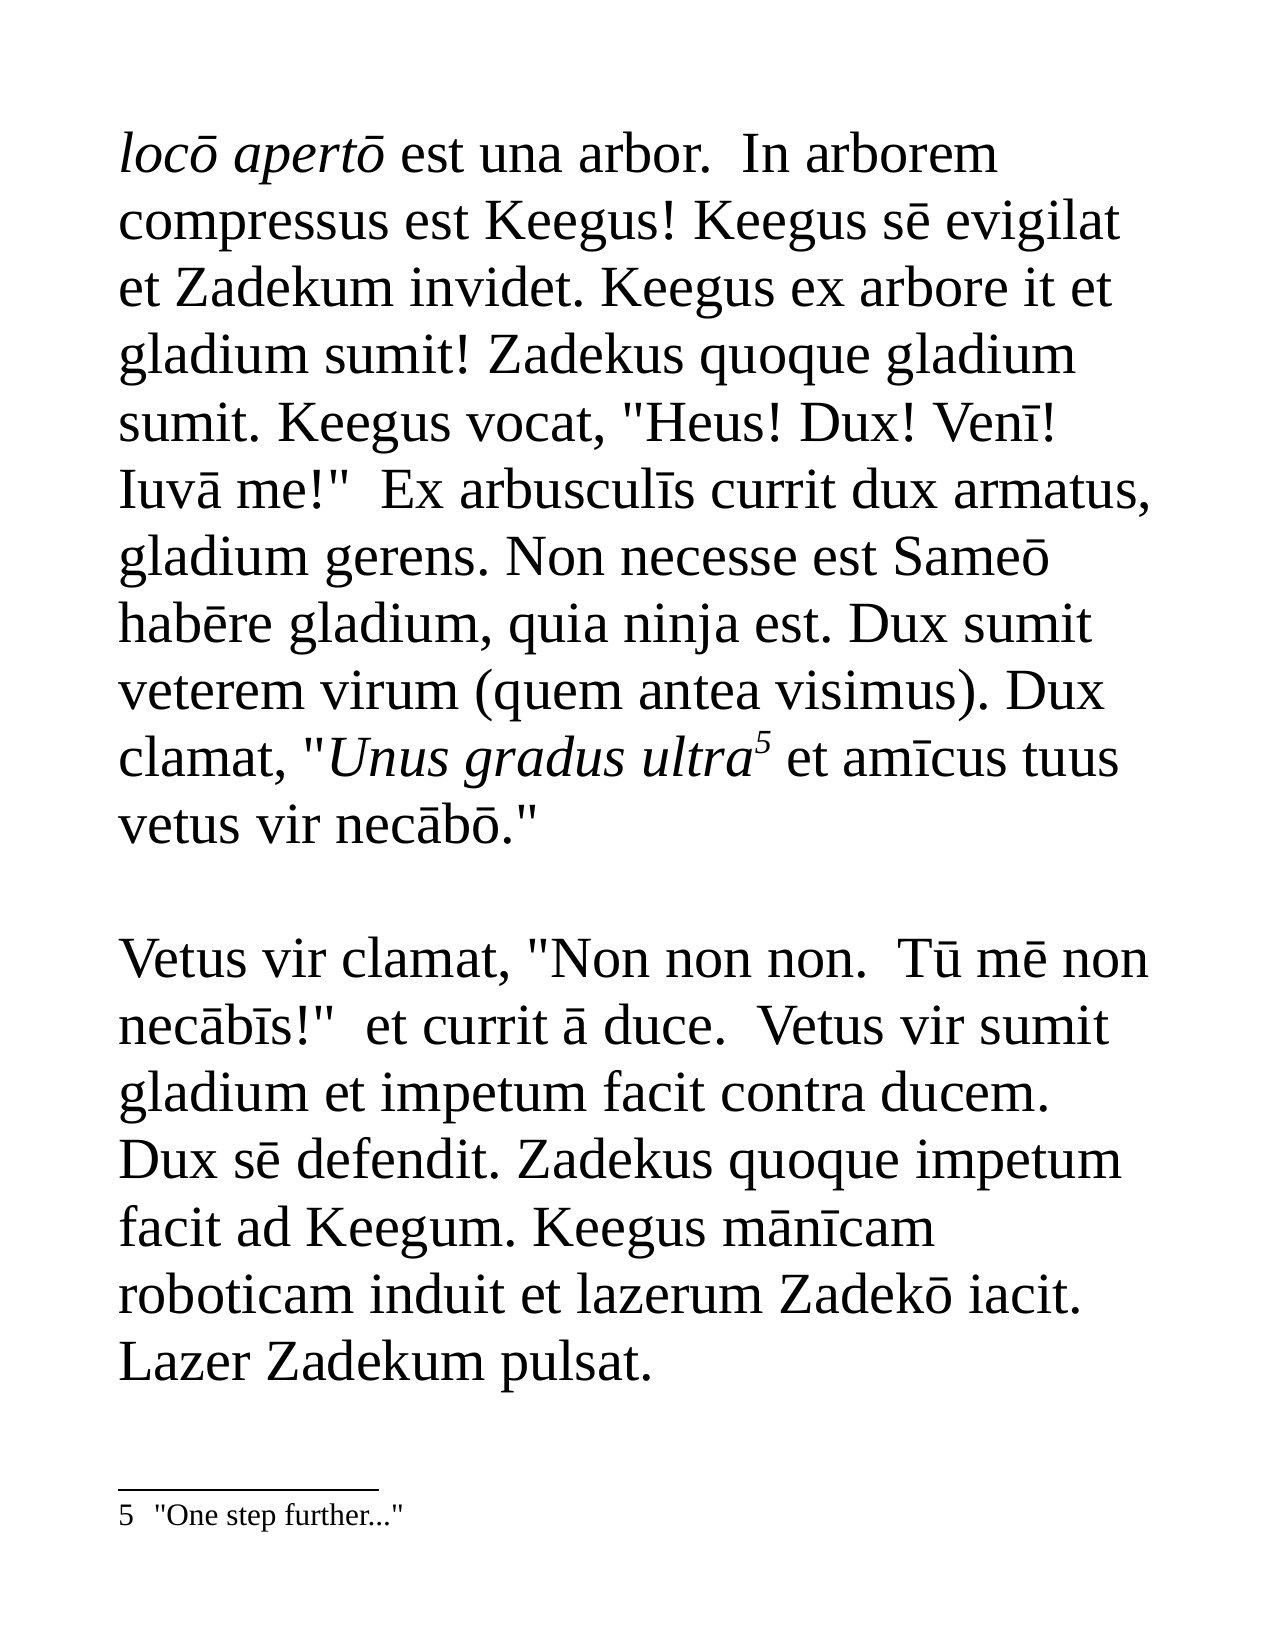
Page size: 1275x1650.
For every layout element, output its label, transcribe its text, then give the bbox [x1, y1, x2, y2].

text Vetus vir clamat, "Non non non. Tū mē non necābīs!" et currit ā duce. Vetus vir sumit gladium et impetum facit contra ducem. Dux sē defendit. Zadekus quoque impetum facit ad Keegum. Keegus mānīcam roboticam induit et lazerum Zadekō iacit. Lazer Zadekum pulsat. [118, 923, 1157, 1393]
text Zadekus dat cibum vaccārum vaccae et vacca currit in sylvam. Zadekus clamat, "Quō īs, O vacca!?" Vacca mūgit et Zadkum intuitur. Zadekus nuit et sequitur vaccam. Sameus quoque sequitur. Vacca ducit eōs ad locum apertum in sylvā. In locō apertō est una arbor. In arborem compressus est Keegus! Keegus sē evigilat et Zadekum invidet. Keegus ex arbore it et gladium sumit! Zadekus quoque gladium sumit. Keegus vocat, "Heus! Dux! Venī! Iuvā me!" Ex arbusculīs currit dux armatus, gladium gerens. Non necesse est Sameō habēre gladium, quia ninja est. Dux sumit veterem virum (quem antea visimus). Dux clamat, "Unus gradus ultra et amīcus tuus vetus vir necābō." [118, 118, 1157, 856]
text "One step further..." [118, 1496, 1157, 1532]
